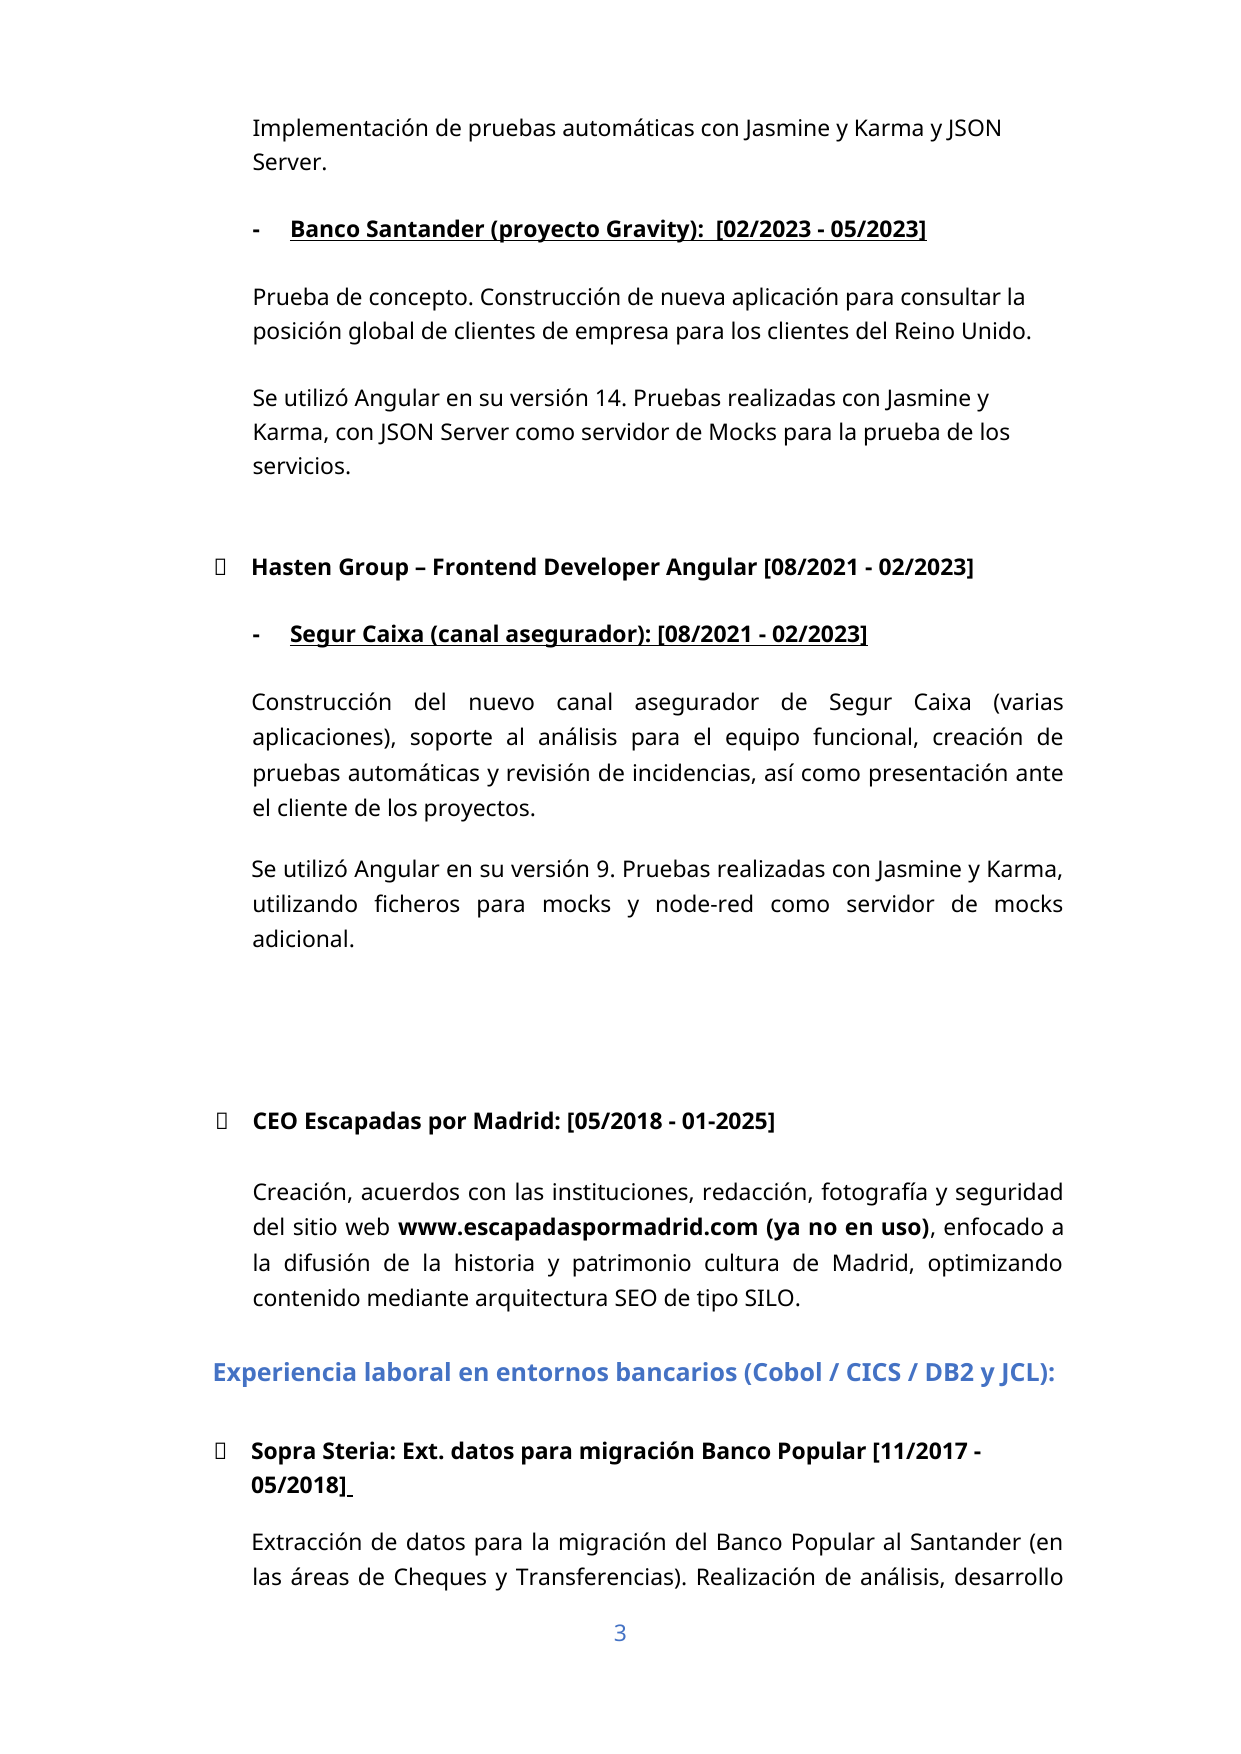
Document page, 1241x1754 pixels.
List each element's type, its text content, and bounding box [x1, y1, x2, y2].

text Se utilizó Angular en su versión 14. Pruebas realizadas con Jasmine y Karma, con JSON Server como servidor de Mocks para la prueba de los servicios. [252, 382, 1067, 481]
text Extracción de datos para la migración del Banco Popular al Santander (en las áreas de Cheques y Transferencias). Realización de análisis, desarrollo [251, 1526, 1064, 1592]
list Segur Caixa (canal asegurador): [08/2021 - 02/2023] [252, 618, 1067, 649]
list Sopra Steria: Ext. datos para migración Banco Popular [11/2017 - 05/2018] [213, 1435, 1067, 1500]
list CEO Escapadas por Madrid: [05/2018 - 01-2025] [215, 1105, 1064, 1137]
text Prueba de concepto. Construcción de nueva aplicación para consultar la posición global de clientes de empresa para los clientes del Reino Unido. [252, 281, 1067, 346]
text Experiencia laboral en entornos bancarios (Cobol / CICS / DB2 y JCL): [177, 1355, 1067, 1389]
text Se utilizó Angular en su versión 9. Pruebas realizadas con Jasmine y Karma, utilizando ficheros para mocks y node-red como servidor de mocks adicional. [251, 852, 1064, 954]
list Hasten Group – Frontend Developer Angular [08/2021 - 02/2023] [213, 551, 1067, 582]
list Banco Santander (proyecto Gravity): [02/2023 - 05/2023] [252, 213, 1067, 244]
text Construcción del nuevo canal asegurador de Segur Caixa (varias aplicaciones), soporte al análisis para el equipo funcional, creación de pruebas automáticas y revisión de incidencias, así como presentación ante el cliente de los proyectos. [251, 686, 1064, 823]
list Creación, acuerdos con las instituciones, redacción, fotografía y seguridad del sitio web www.escapadaspormadrid.com (ya no en uso), enfocado a la difusión de la historia y patrimonio cultura de Madrid, optimizando contenido mediante arquitectura SEO de tipo SILO. [252, 1176, 1064, 1313]
text Implementación de pruebas automáticas con Jasmine y Karma y JSON Server. [252, 112, 1067, 177]
